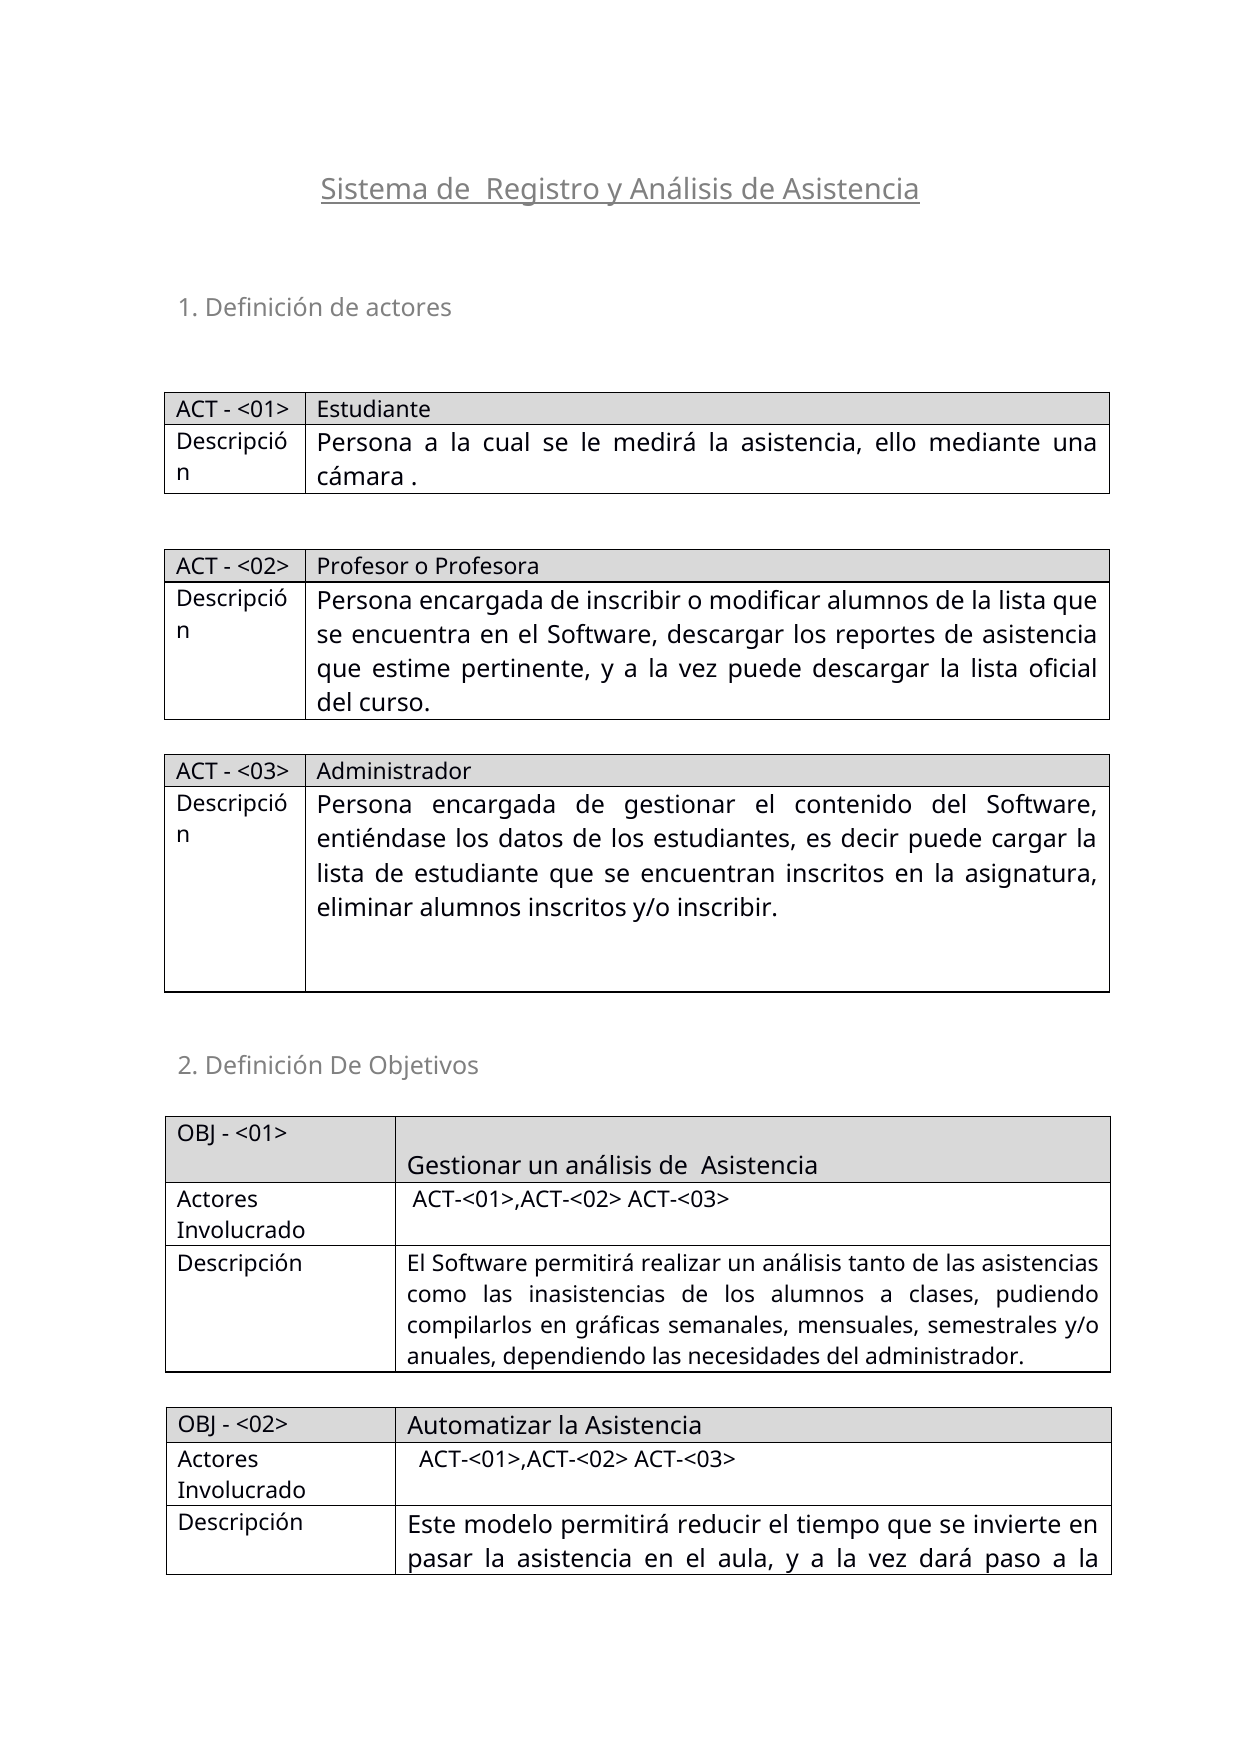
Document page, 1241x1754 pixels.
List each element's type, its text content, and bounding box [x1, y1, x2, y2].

table_header ACT - <01> [165, 393, 305, 424]
table_header ACT - <02> [165, 550, 305, 581]
text 2. Definición De Objetivos [177, 1047, 1063, 1081]
table_cell ACT-<01>,ACT-<02> ACT-<03> [396, 1183, 1110, 1245]
table_cell Persona a la cual se le medirá la asistencia, ello mediante una cámara . [306, 425, 1109, 493]
table_cell Descripción [166, 1246, 395, 1371]
table_cell Descripción [165, 425, 305, 493]
table_header Automatizar la Asistencia [396, 1408, 1111, 1442]
table_header Estudiante [306, 393, 1109, 424]
table_header Profesor o Profesora [306, 550, 1109, 581]
table_header Administrador [306, 755, 1109, 786]
table_header ACT - <03> [165, 755, 305, 786]
table_cell Descripción [165, 787, 305, 991]
table_cell Persona encargada de inscribir o modificar alumnos de la lista que se encuentra en el Software, descargar los reportes de asistencia que estime pertinente, y a la vez puede descargar la lista oficial del curso. [306, 583, 1109, 719]
table_cell El Software permitirá realizar un análisis tanto de las asistencias como las inasistencias de los alumnos a clases, pudiendo compilarlos en gráficas semanales, mensuales, semestrales y/o anuales, dependiendo las necesidades del administrador. [396, 1246, 1110, 1371]
table_cell Actores Involucrado [167, 1443, 395, 1505]
table_cell Descripción [167, 1506, 395, 1574]
table_cell Descripción [165, 583, 305, 719]
table_cell Persona encargada de gestionar el contenido del Software, entiéndase los datos de los estudiantes, es decir puede cargar la lista de estudiante que se encuentran inscritos en la asignatura, eliminar alumnos inscritos y/o inscribir. [306, 787, 1109, 991]
table_cell Este modelo permitirá reducir el tiempo que se invierte en pasar la asistencia en el aula, y a la vez dará paso a la [396, 1506, 1111, 1574]
table_header OBJ - <01> [166, 1117, 395, 1182]
table_header Gestionar un análisis de Asistencia [396, 1117, 1110, 1182]
table_cell Actores Involucrado [166, 1183, 395, 1245]
table_header OBJ - <02> [167, 1408, 395, 1442]
text Sistema de Registro y Análisis de Asistencia [177, 168, 1063, 208]
table_cell ACT-<01>,ACT-<02> ACT-<03> [396, 1443, 1111, 1505]
text 1. Definición de actores [177, 289, 1063, 323]
